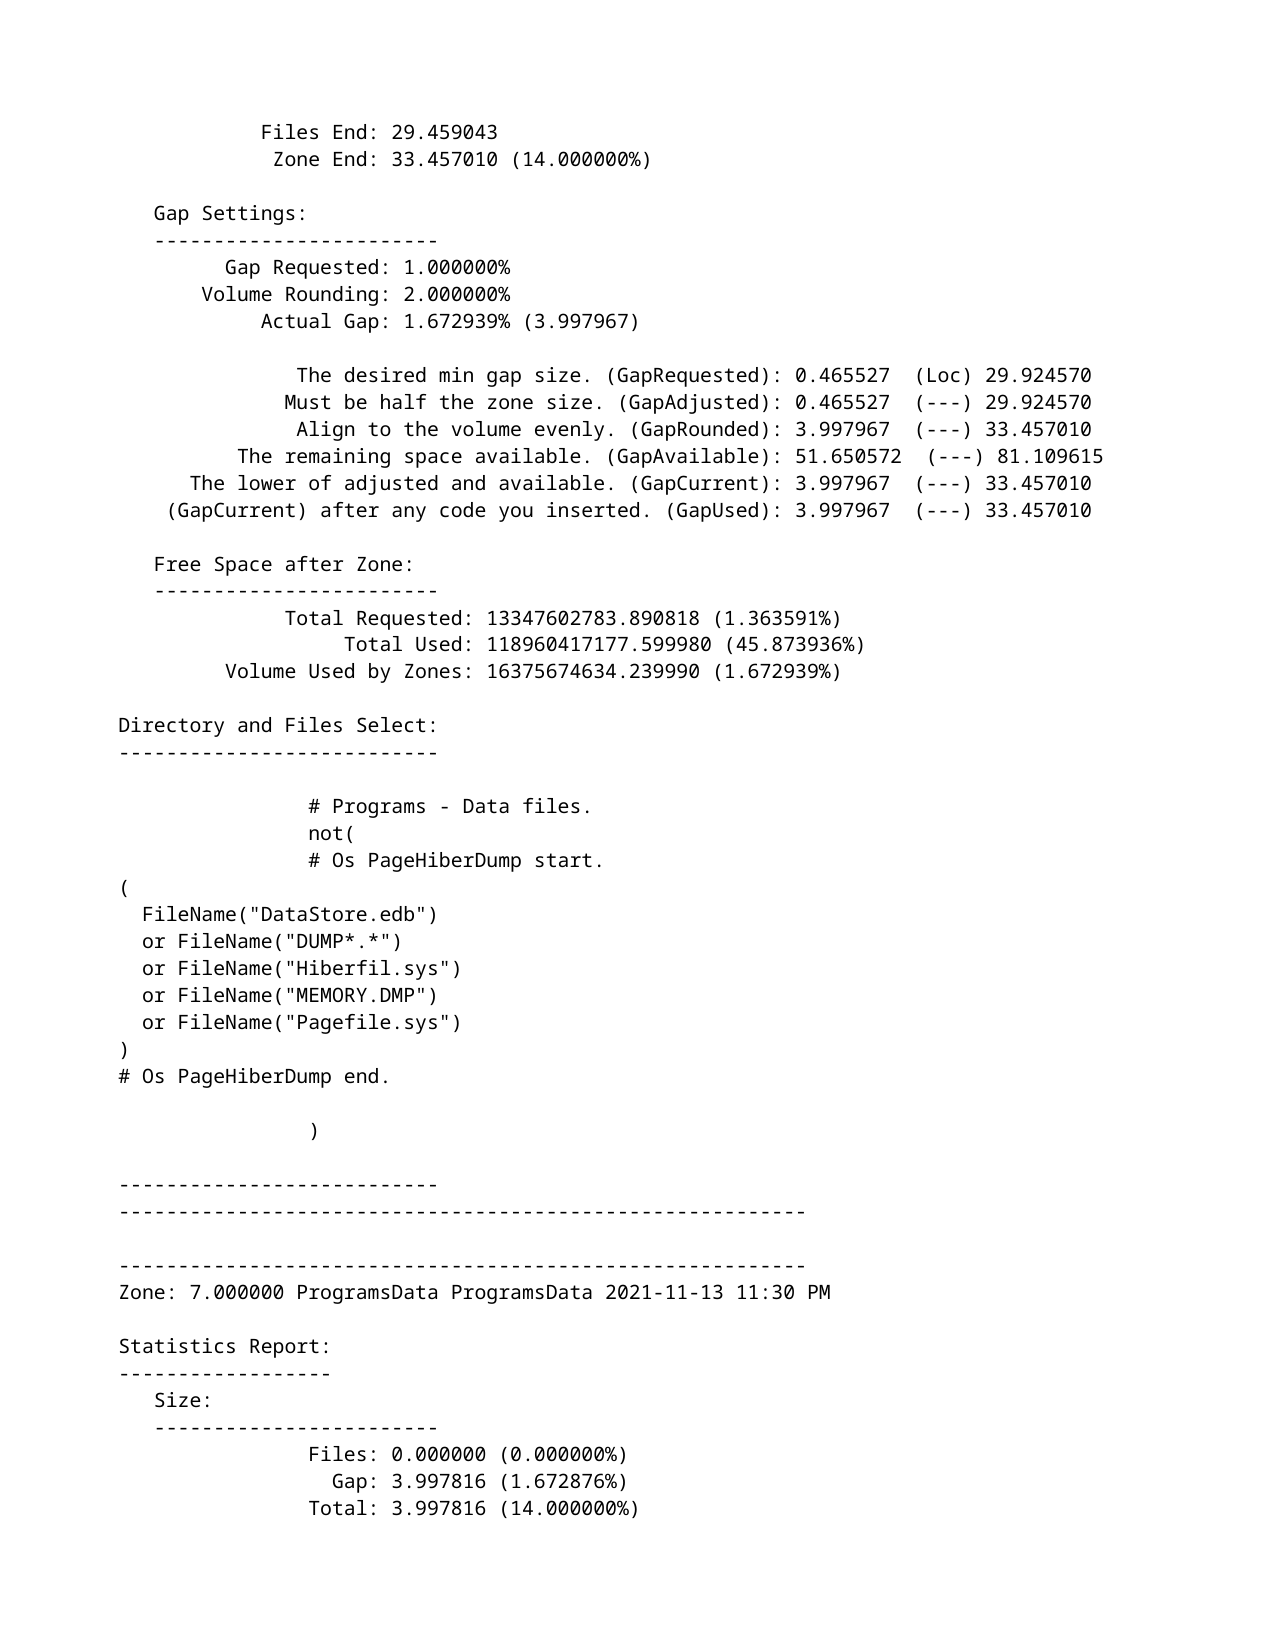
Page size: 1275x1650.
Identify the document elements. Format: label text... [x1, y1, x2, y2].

text # Os PageHiberDump end. [118, 1062, 1157, 1089]
text ( [118, 873, 1157, 901]
text Actual Gap: 1.672939% (3.997967) [118, 307, 1157, 334]
text Align to the volume evenly. (GapRounded): 3.997967 (---) 33.457010 [118, 415, 1157, 442]
text Total Requested: 13347602783.890818 (1.363591%) [118, 604, 1157, 631]
text Total: 3.997816 (14.000000%) [118, 1494, 1157, 1521]
text ---------------------------------------------------------- [118, 1197, 1157, 1224]
text Gap: 3.997816 (1.672876%) [118, 1467, 1157, 1494]
text The lower of adjusted and available. (GapCurrent): 3.997967 (---) 33.457010 [118, 469, 1157, 496]
text Gap Settings: [118, 199, 1157, 226]
text not( [118, 819, 1157, 847]
text ------------------------ [118, 577, 1157, 604]
text Size: [118, 1386, 1157, 1413]
text Gap Requested: 1.000000% [118, 253, 1157, 280]
text ------------------------ [118, 1413, 1157, 1440]
text ) [118, 1035, 1157, 1062]
text Zone End: 33.457010 (14.000000%) [118, 145, 1157, 172]
text Statistics Report: [118, 1332, 1157, 1359]
text # Os PageHiberDump start. [118, 847, 1157, 873]
text ) [118, 1116, 1157, 1143]
text Directory and Files Select: [118, 712, 1157, 739]
text ------------------ [118, 1359, 1157, 1386]
text Files: 0.000000 (0.000000%) [118, 1440, 1157, 1467]
text or FileName("DUMP*.*") [118, 927, 1157, 954]
text Zone: 7.000000 ProgramsData ProgramsData 2021-11-13 11:30 PM [118, 1278, 1157, 1305]
text --------------------------- [118, 1170, 1157, 1197]
text Total Used: 118960417177.599980 (45.873936%) [118, 631, 1157, 658]
text Must be half the zone size. (GapAdjusted): 0.465527 (---) 29.924570 [118, 388, 1157, 415]
text or FileName("MEMORY.DMP") [118, 981, 1157, 1008]
text # Programs - Data files. [118, 793, 1157, 819]
text or FileName("Pagefile.sys") [118, 1008, 1157, 1035]
text Volume Rounding: 2.000000% [118, 280, 1157, 307]
text Free Space after Zone: [118, 550, 1157, 577]
text Files End: 29.459043 [118, 118, 1157, 145]
text or FileName("Hiberfil.sys") [118, 954, 1157, 981]
text Volume Used by Zones: 16375674634.239990 (1.672939%) [118, 658, 1157, 685]
text FileName("DataStore.edb") [118, 901, 1157, 927]
text The remaining space available. (GapAvailable): 51.650572 (---) 81.109615 [118, 442, 1157, 469]
text ---------------------------------------------------------- [118, 1251, 1157, 1278]
text (GapCurrent) after any code you inserted. (GapUsed): 3.997967 (---) 33.457010 [118, 496, 1157, 523]
text --------------------------- [118, 739, 1157, 766]
text The desired min gap size. (GapRequested): 0.465527 (Loc) 29.924570 [118, 361, 1157, 388]
text ------------------------ [118, 226, 1157, 253]
